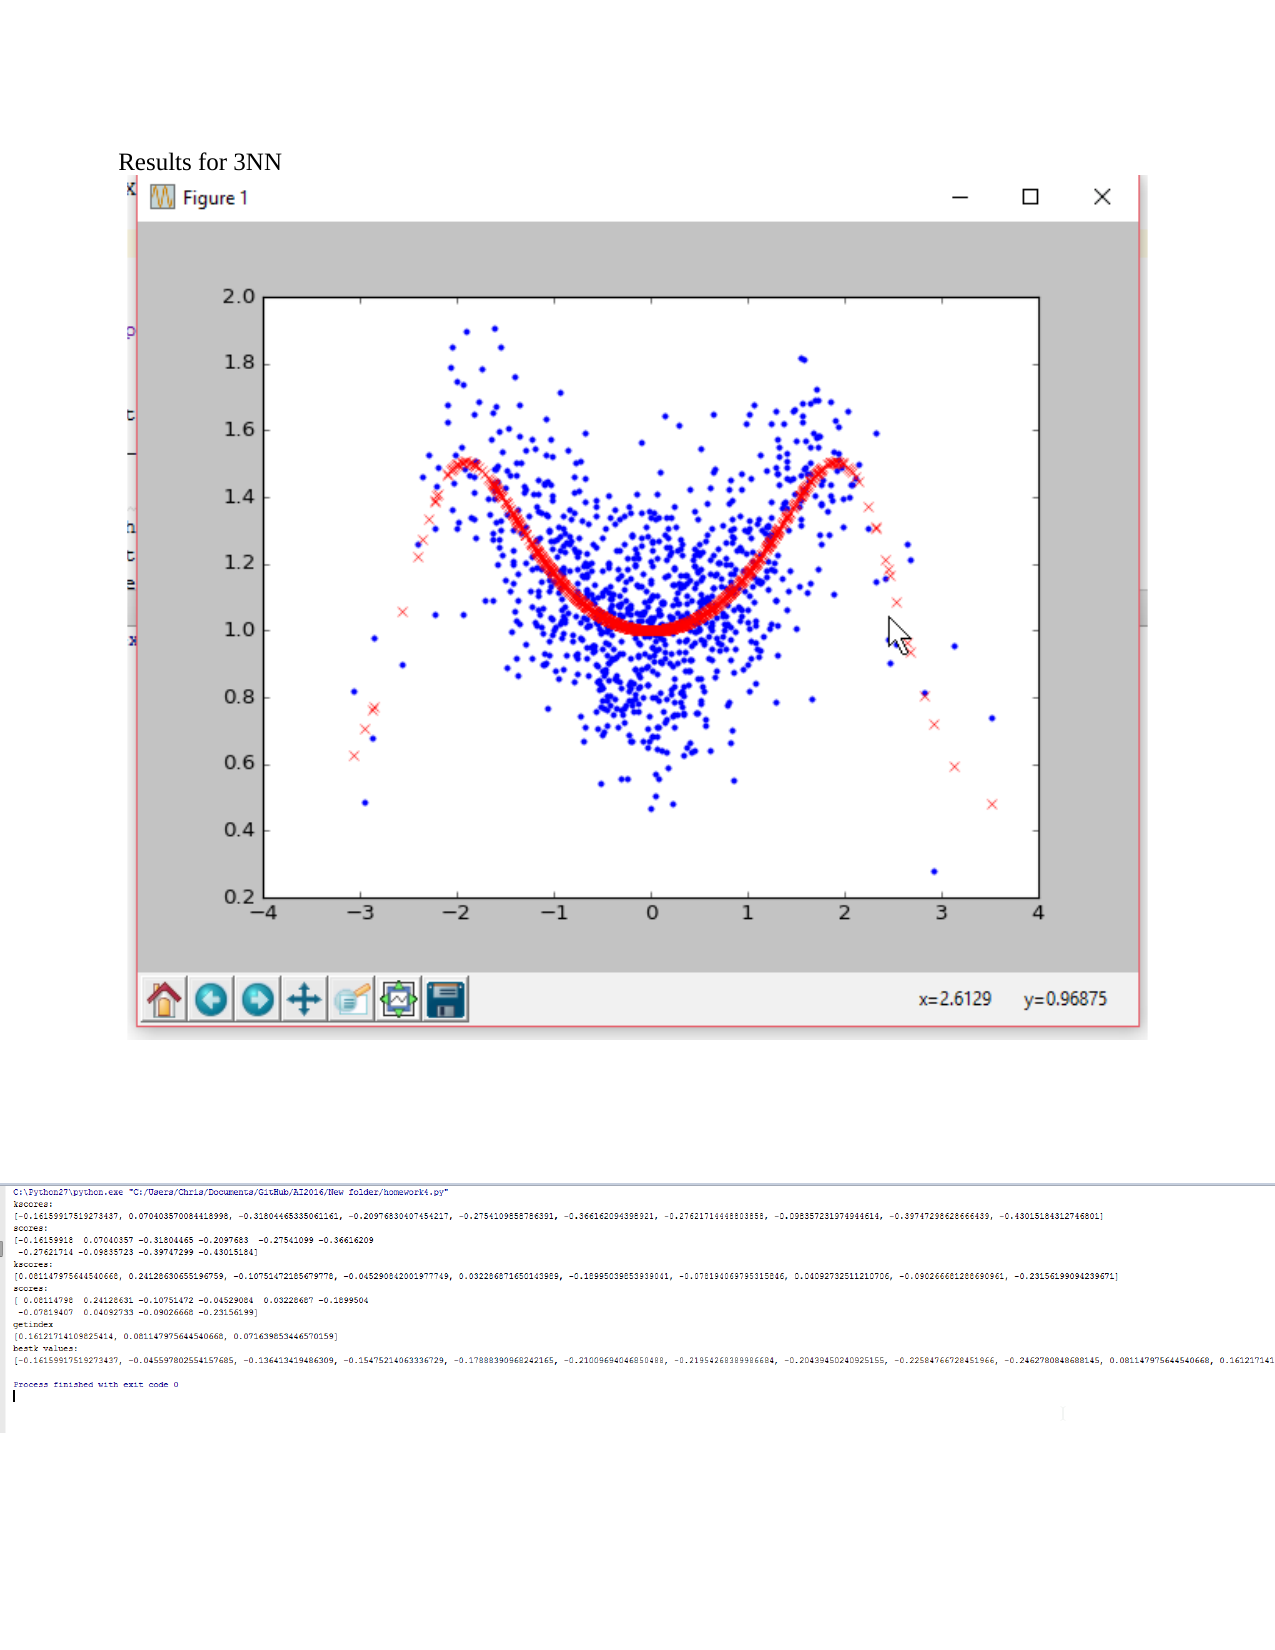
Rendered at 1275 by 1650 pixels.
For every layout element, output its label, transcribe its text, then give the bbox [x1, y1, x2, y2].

picture [0, 1183, 1275, 1433]
picture [127, 175, 1148, 1040]
text Results for 3NN [118, 147, 1157, 176]
